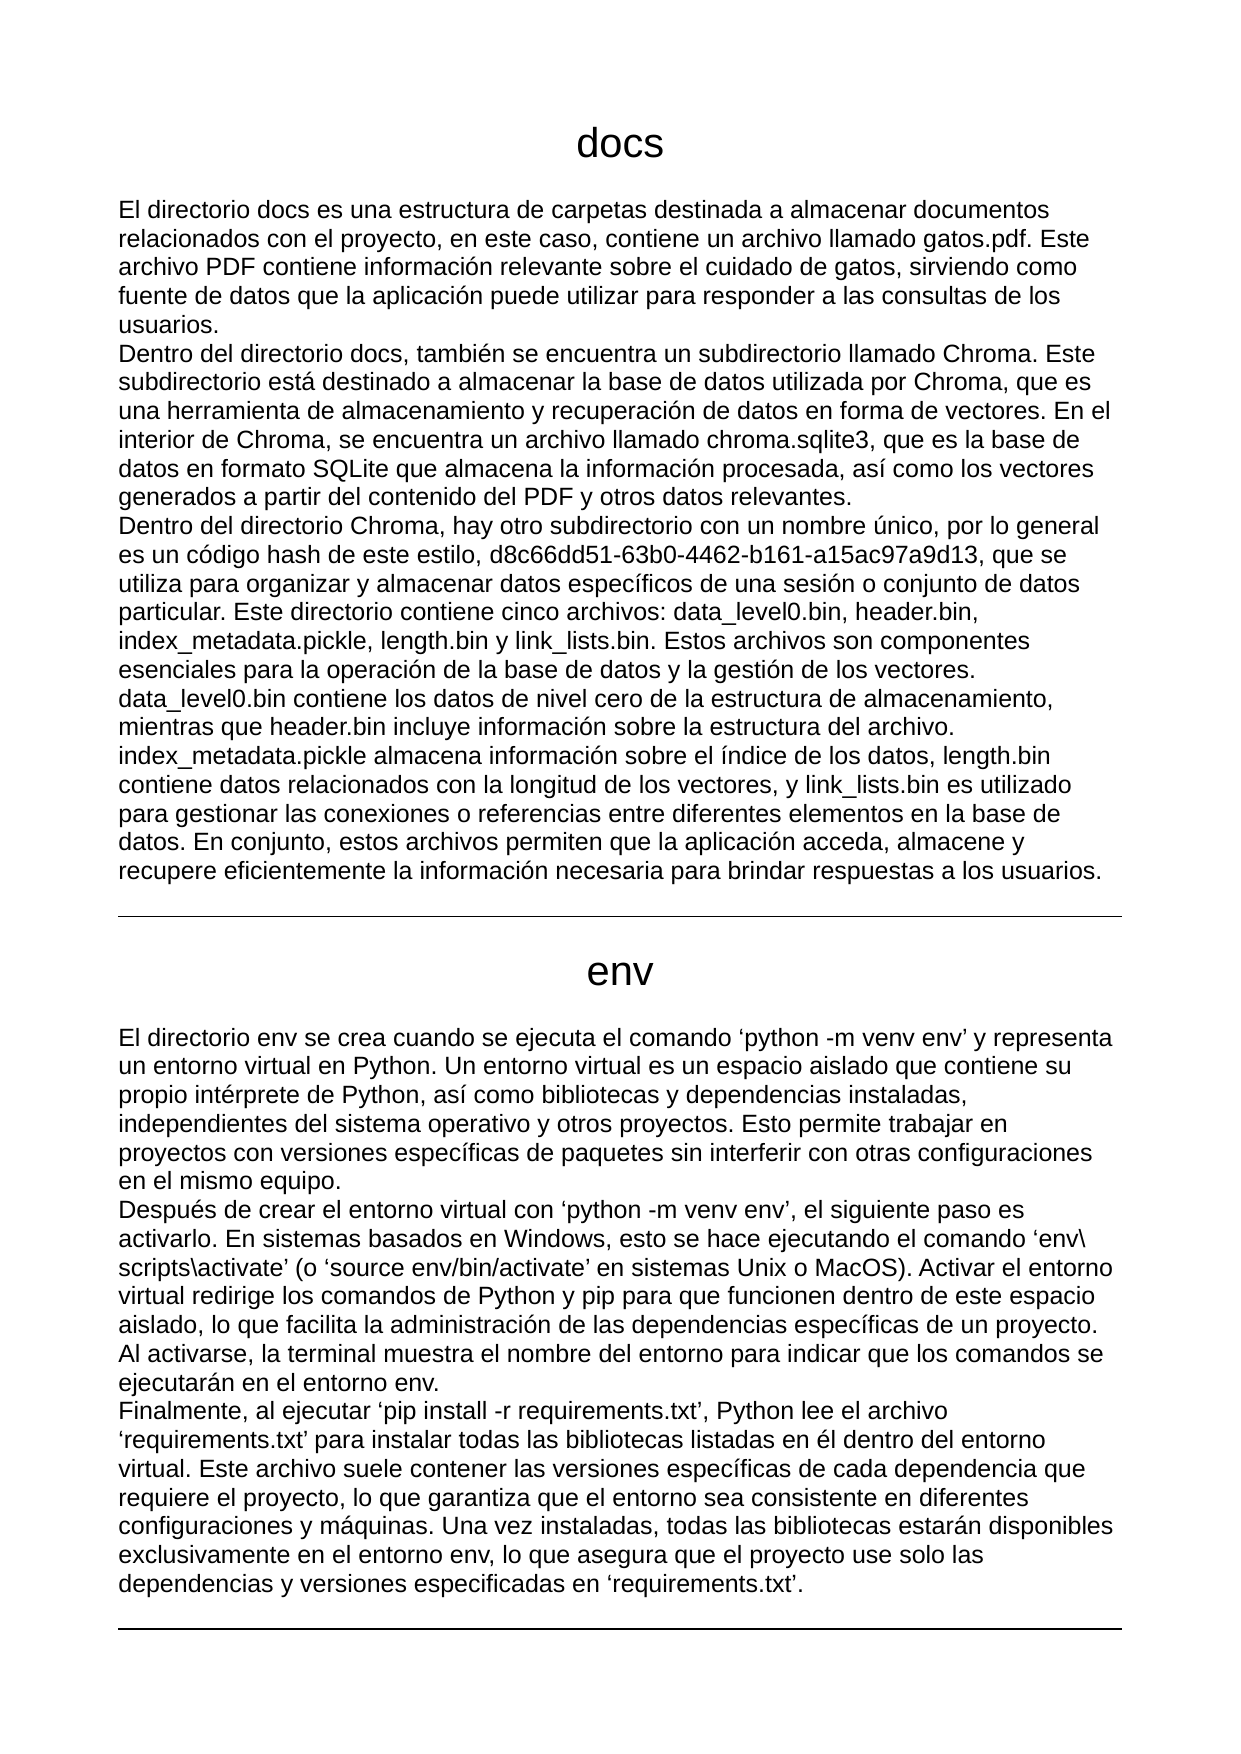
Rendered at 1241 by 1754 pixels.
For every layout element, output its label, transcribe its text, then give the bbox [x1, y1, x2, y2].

text docs [118, 118, 1122, 166]
text Dentro del directorio Chroma, hay otro subdirectorio con un nombre único, por lo general es un código hash de este estilo, d8c66dd51-63b0-4462-b161-a15ac97a9d13, que se utiliza para organizar y almacenar datos específicos de una sesión o conjunto de datos particular. Este directorio contiene cinco archivos: data_level0.bin, header.bin, index_metadata.pickle, length.bin y link_lists.bin. Estos archivos son componentes esenciales para la operación de la base de datos y la gestión de los vectores. data_level0.bin contiene los datos de nivel cero de la estructura de almacenamiento, mientras que header.bin incluye información sobre la estructura del archivo. index_metadata.pickle almacena información sobre el índice de los datos, length.bin contiene datos relacionados con la longitud de los vectores, y link_lists.bin es utilizado para gestionar las conexiones o referencias entre diferentes elementos en la base de datos. En conjunto, estos archivos permiten que la aplicación acceda, almacene y recupere eficientemente la información necesaria para brindar respuestas a los usuarios. [118, 511, 1122, 885]
text env [118, 946, 1122, 994]
text Dentro del directorio docs, también se encuentra un subdirectorio llamado Chroma. Este subdirectorio está destinado a almacenar la base de datos utilizada por Chroma, que es una herramienta de almacenamiento y recuperación de datos en forma de vectores. En el interior de Chroma, se encuentra un archivo llamado chroma.sqlite3, que es la base de datos en formato SQLite que almacena la información procesada, así como los vectores generados a partir del contenido del PDF y otros datos relevantes. [118, 338, 1122, 511]
text El directorio env se crea cuando se ejecuta el comando ‘python -m venv env’ y representa un entorno virtual en Python. Un entorno virtual es un espacio aislado que contiene su propio intérprete de Python, así como bibliotecas y dependencias instaladas, independientes del sistema operativo y otros proyectos. Esto permite trabajar en proyectos con versiones específicas de paquetes sin interferir con otras configuraciones en el mismo equipo. [118, 1023, 1122, 1195]
text Finalmente, al ejecutar ‘pip install -r requirements.txt’, Python lee el archivo ‘requirements.txt’ para instalar todas las bibliotecas listadas en él dentro del entorno virtual. Este archivo suele contener las versiones específicas de cada dependencia que requiere el proyecto, lo que garantiza que el entorno sea consistente en diferentes configuraciones y máquinas. Una vez instaladas, todas las bibliotecas estarán disponibles exclusivamente en el entorno env, lo que asegura que el proyecto use solo las dependencias y versiones especificadas en ‘requirements.txt’. [118, 1396, 1122, 1598]
text Después de crear el entorno virtual con ‘python -m venv env’, el siguiente paso es activarlo. En sistemas basados en Windows, esto se hace ejecutando el comando ‘env\scripts\activate’ (o ‘source env/bin/activate’ en sistemas Unix o MacOS). Activar el entorno virtual redirige los comandos de Python y pip para que funcionen dentro de este espacio aislado, lo que facilita la administración de las dependencias específicas de un proyecto. Al activarse, la terminal muestra el nombre del entorno para indicar que los comandos se ejecutarán en el entorno env. [118, 1195, 1122, 1396]
text El directorio docs es una estructura de carpetas destinada a almacenar documentos relacionados con el proyecto, en este caso, contiene un archivo llamado gatos.pdf. Este archivo PDF contiene información relevante sobre el cuidado de gatos, sirviendo como fuente de datos que la aplicación puede utilizar para responder a las consultas de los usuarios. [118, 195, 1122, 338]
